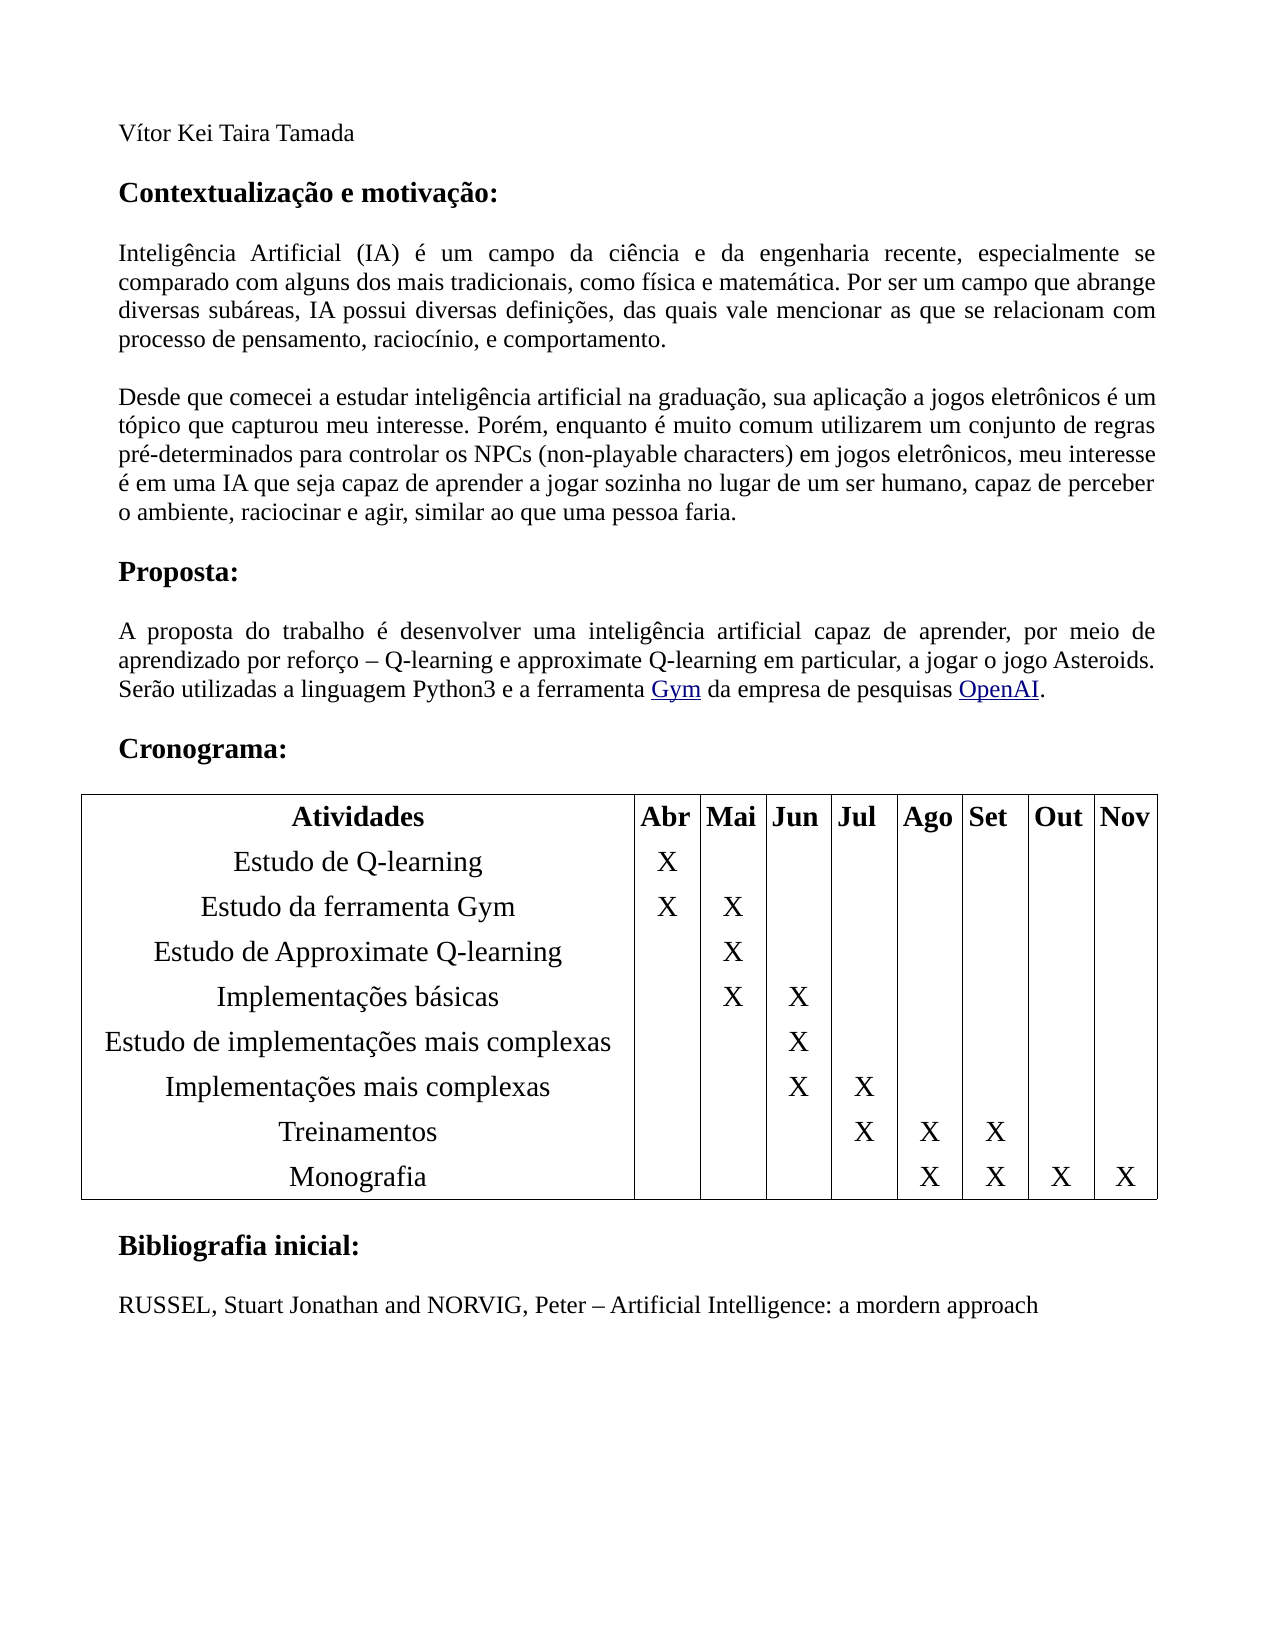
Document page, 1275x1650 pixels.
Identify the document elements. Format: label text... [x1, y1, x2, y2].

table_cell X [832, 1109, 897, 1154]
table_cell X [767, 974, 831, 1019]
table_cell [701, 1019, 766, 1064]
text Bibliografia inicial: [118, 1228, 1157, 1261]
table_cell [963, 974, 1028, 1019]
table_header Out [1029, 795, 1094, 839]
table_cell [898, 974, 962, 1019]
table_cell X [701, 974, 766, 1019]
table_cell [832, 839, 897, 884]
table_cell Treinamentos [82, 1109, 634, 1154]
table_cell [767, 1154, 831, 1199]
table_cell [1029, 974, 1094, 1019]
table_cell [635, 1019, 700, 1064]
table_cell X [832, 1064, 897, 1109]
table_cell [832, 974, 897, 1019]
table_cell [767, 929, 831, 974]
table_cell [1095, 839, 1157, 884]
table_cell [963, 839, 1028, 884]
table_cell X [767, 1019, 831, 1064]
table_cell [963, 1019, 1028, 1064]
table_cell [635, 1064, 700, 1109]
table_cell X [898, 1154, 962, 1199]
table_cell X [767, 1064, 831, 1109]
table_cell Implementações mais complexas [82, 1064, 634, 1109]
table_cell [1029, 929, 1094, 974]
text Cronograma: [118, 731, 1157, 765]
table_cell X [701, 929, 766, 974]
table_cell [635, 974, 700, 1019]
text Vítor Kei Taira Tamada [118, 118, 1157, 147]
table_cell X [963, 1109, 1028, 1154]
table_cell [1095, 1064, 1157, 1109]
table_cell [1029, 884, 1094, 929]
table_cell Estudo de implementações mais complexas [82, 1019, 634, 1064]
table_cell X [1029, 1154, 1094, 1199]
table_cell X [1095, 1154, 1157, 1199]
table_cell Estudo da ferramenta Gym [82, 884, 634, 929]
table_cell Monografia [82, 1154, 634, 1199]
table_cell [963, 884, 1028, 929]
table_cell [635, 1154, 700, 1199]
text Inteligência Artificial (IA) é um campo da ciência e da engenharia recente, especialmente se comparado com alguns dos mais tradicionais, como física e matemática. Por ser um campo que abrange diversas subáreas, IA possui diversas definições, das quais vale mencionar as que se relacionam com processo de pensamento, raciocínio, e comportamento. [118, 238, 1157, 353]
table_header Jun [767, 795, 831, 839]
table_cell [701, 1064, 766, 1109]
table_cell X [635, 839, 700, 884]
table_cell [701, 839, 766, 884]
table_cell Estudo de Approximate Q-learning [82, 929, 634, 974]
table_cell [767, 839, 831, 884]
text Contextualização e motivação: [118, 176, 1157, 209]
table_header Nov [1095, 795, 1157, 839]
table_cell [1029, 839, 1094, 884]
table_header Jul [832, 795, 897, 839]
table_cell [1095, 1109, 1157, 1154]
table_cell [898, 1064, 962, 1109]
table_cell X [898, 1109, 962, 1154]
table_header Abr [635, 795, 700, 839]
table_cell [1095, 974, 1157, 1019]
table_header Mai [701, 795, 766, 839]
table_cell [898, 929, 962, 974]
table_cell [635, 1109, 700, 1154]
table_cell [1029, 1019, 1094, 1064]
table_cell X [701, 884, 766, 929]
table_cell [898, 1019, 962, 1064]
text RUSSEL, Stuart Jonathan and NORVIG, Peter – Artificial Intelligence: a mordern approach [118, 1290, 1157, 1319]
table_cell [1095, 929, 1157, 974]
table_header Atividades [82, 795, 634, 839]
table_cell [832, 1019, 897, 1064]
table_cell [701, 1109, 766, 1154]
table_header Ago [898, 795, 962, 839]
table_cell [1095, 884, 1157, 929]
table_cell [963, 1064, 1028, 1109]
table_cell [767, 884, 831, 929]
text Desde que comecei a estudar inteligência artificial na graduação, sua aplicação a jogos eletrônicos é um tópico que capturou meu interesse. Porém, enquanto é muito comum utilizarem um conjunto de regras pré-determinados para controlar os NPCs (non-playable characters) em jogos eletrônicos, meu interesse é em uma IA que seja capaz de aprender a jogar sozinha no lugar de um ser humano, capaz de perceber o ambiente, raciocinar e agir, similar ao que uma pessoa faria. [118, 382, 1157, 525]
table_cell X [963, 1154, 1028, 1199]
table_cell [635, 929, 700, 974]
text A proposta do trabalho é desenvolver uma inteligência artificial capaz de aprender, por meio de aprendizado por reforço – Q-learning e approximate Q-learning em particular, a jogar o jogo Asteroids. Serão utilizadas a linguagem Python3 e a ferramenta Gym da empresa de pesquisas OpenAI. [118, 616, 1157, 703]
table_cell [1029, 1109, 1094, 1154]
table_cell X [635, 884, 700, 929]
table_cell [832, 1154, 897, 1199]
table_cell [832, 929, 897, 974]
table_cell [1029, 1064, 1094, 1109]
text Proposta: [118, 554, 1157, 588]
table_cell [701, 1154, 766, 1199]
table_cell [898, 839, 962, 884]
table_cell [1095, 1019, 1157, 1064]
table_cell [963, 929, 1028, 974]
table_cell Estudo de Q-learning [82, 839, 634, 884]
table_header Set [963, 795, 1028, 839]
table_cell [898, 884, 962, 929]
table_cell [832, 884, 897, 929]
table_cell Implementações básicas [82, 974, 634, 1019]
table_cell [767, 1109, 831, 1154]
